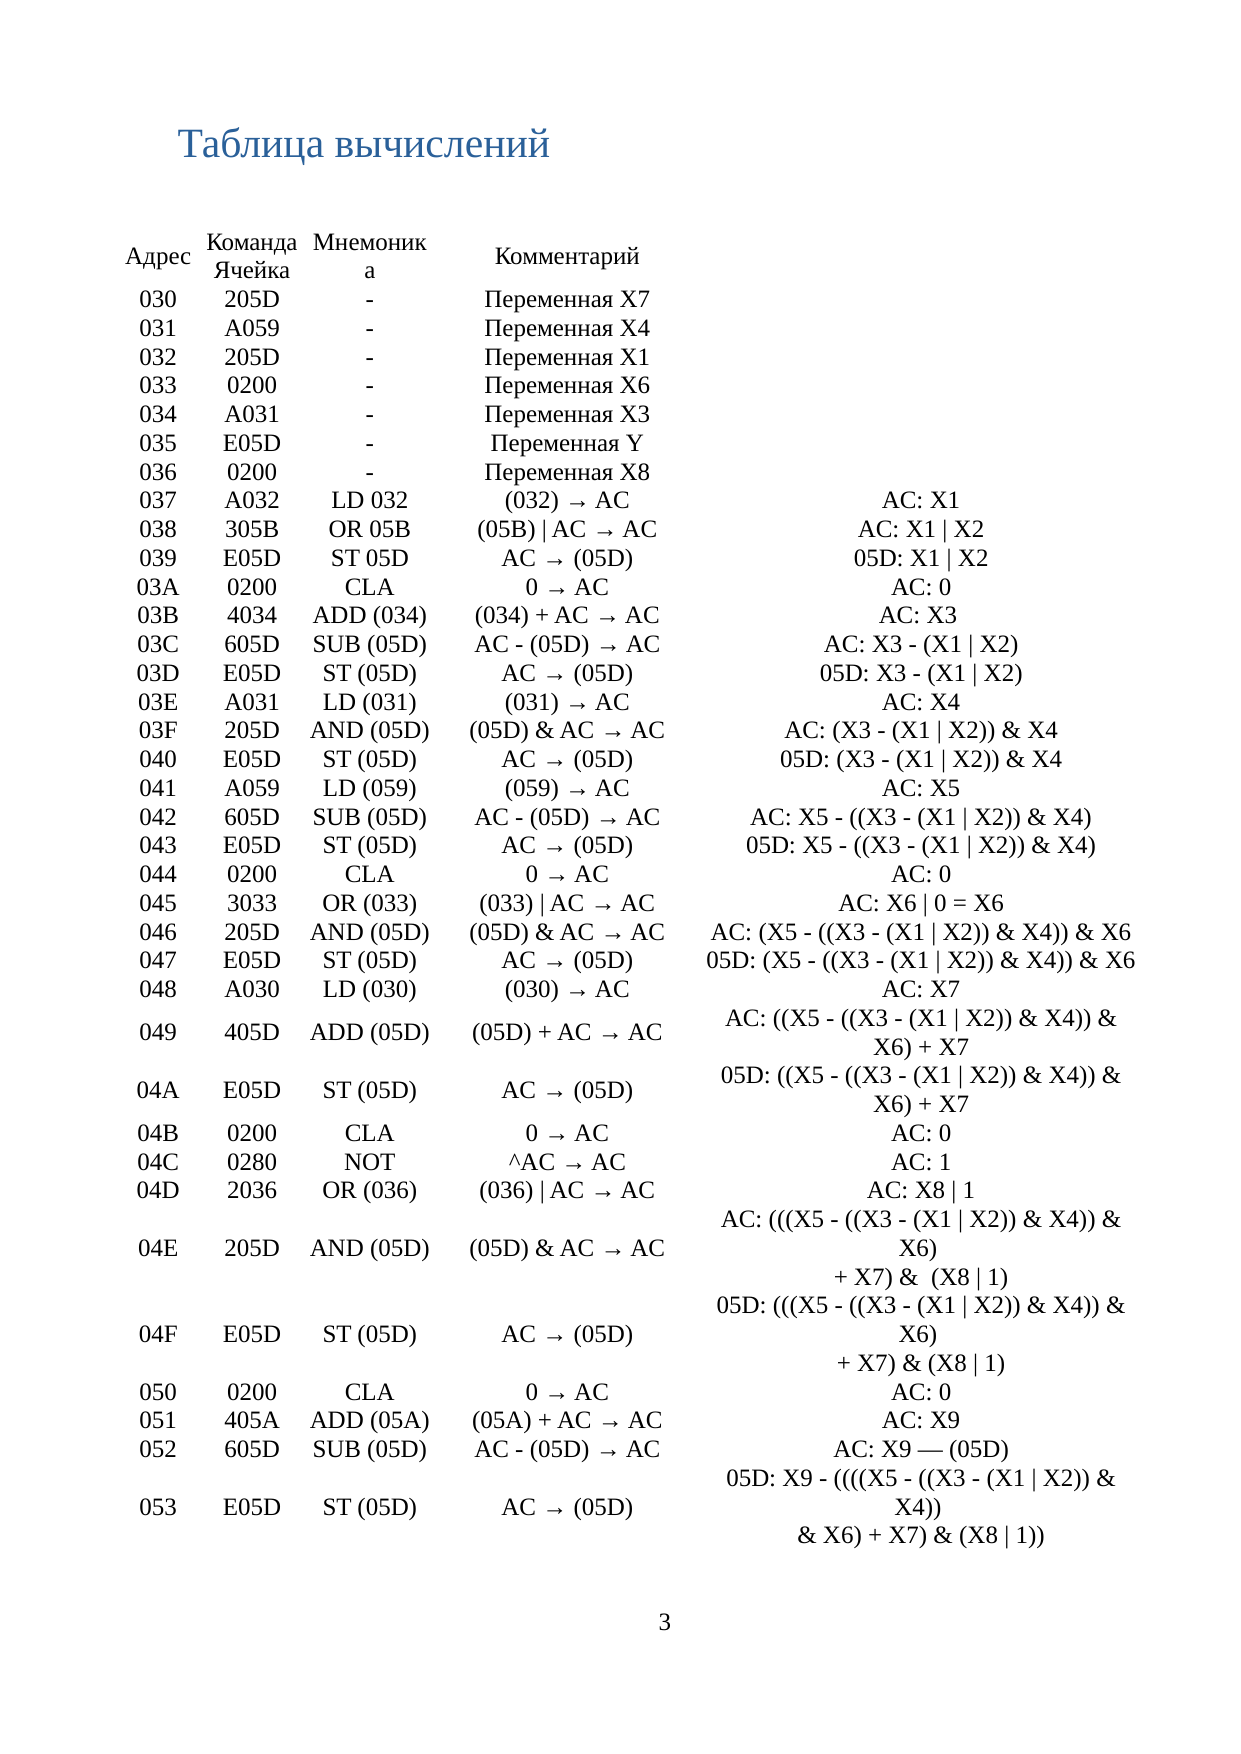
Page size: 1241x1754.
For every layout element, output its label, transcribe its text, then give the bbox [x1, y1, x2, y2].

table_cell E05D [198, 543, 306, 572]
table_cell 205D [198, 284, 306, 313]
table_cell AC: (X5 - ((X3 - (X1 | X2)) & X4)) & X6 [701, 917, 1141, 946]
table_cell AC: X4 [701, 687, 1141, 716]
table_cell (059) → AC [433, 773, 701, 802]
table_header Команда Ячейка [198, 227, 306, 284]
table_cell (031) → AC [433, 687, 701, 716]
table_cell A031 [198, 399, 306, 428]
table_cell 0200 [198, 859, 306, 888]
table_cell AC → (05D) [433, 946, 701, 974]
table_cell 605D [198, 629, 306, 658]
table_cell Переменная X6 [433, 371, 701, 399]
table_cell 605D [198, 1434, 306, 1463]
table_cell AC: X8 | 1 [701, 1176, 1141, 1204]
table_cell E05D [198, 1463, 306, 1549]
table_cell 03A [118, 572, 198, 601]
table_cell 035 [118, 428, 198, 457]
table_cell AC: X1 | X2 [701, 514, 1141, 543]
table_cell 0 → AC [433, 1118, 701, 1147]
table_cell 046 [118, 917, 198, 946]
table_cell 04F [118, 1291, 198, 1377]
table_cell CLA [306, 1377, 433, 1406]
table_cell AC → (05D) [433, 1463, 701, 1549]
table_cell AC → (05D) [433, 831, 701, 859]
table_cell 05D: (X5 - ((X3 - (X1 | X2)) & X4)) & X6 [701, 946, 1141, 974]
table_cell ^AC → AC [433, 1147, 701, 1176]
table_cell AC: X3 - (X1 | X2) [701, 629, 1141, 658]
table_cell (033) | AC → AC [433, 888, 701, 917]
table_cell AC → (05D) [433, 744, 701, 773]
table_cell OR (033) [306, 888, 433, 917]
table_cell CLA [306, 572, 433, 601]
table_cell [701, 428, 1141, 457]
table_cell 05D: X1 | X2 [701, 543, 1141, 572]
table_cell 03F [118, 716, 198, 744]
table_cell 038 [118, 514, 198, 543]
table_cell - [306, 342, 433, 371]
table_cell A059 [198, 773, 306, 802]
table_cell - [306, 399, 433, 428]
table_cell 4034 [198, 601, 306, 629]
table_cell A031 [198, 687, 306, 716]
table_cell 205D [198, 917, 306, 946]
table_header Адрес [118, 227, 198, 284]
table_cell 0200 [198, 1118, 306, 1147]
table_cell ST (05D) [306, 1291, 433, 1377]
table_cell LD (031) [306, 687, 433, 716]
table_cell ST (05D) [306, 744, 433, 773]
table_cell AC - (05D) → AC [433, 1434, 701, 1463]
table_cell 0200 [198, 1377, 306, 1406]
table_cell 052 [118, 1434, 198, 1463]
table_cell 041 [118, 773, 198, 802]
table_cell ADD (05A) [306, 1406, 433, 1434]
table_cell - [306, 428, 433, 457]
table_cell (05A) + AC → AC [433, 1406, 701, 1434]
table_cell 0200 [198, 457, 306, 486]
table_cell LD 032 [306, 486, 433, 514]
table_cell AC: 1 [701, 1147, 1141, 1176]
table_cell ST (05D) [306, 946, 433, 974]
table_cell [701, 284, 1141, 313]
table_header Комментарий [433, 227, 701, 284]
table_cell [701, 457, 1141, 486]
table_cell (05D) & AC → AC [433, 1204, 701, 1291]
table_cell ST (05D) [306, 1463, 433, 1549]
table_cell 033 [118, 371, 198, 399]
table_cell 04E [118, 1204, 198, 1291]
table_cell 05D: (X3 - (X1 | X2)) & X4 [701, 744, 1141, 773]
table_cell A059 [198, 313, 306, 342]
table_cell AC: X3 [701, 601, 1141, 629]
table_cell Переменная X3 [433, 399, 701, 428]
table_cell E05D [198, 744, 306, 773]
table_cell 0280 [198, 1147, 306, 1176]
table_cell 039 [118, 543, 198, 572]
table_cell Переменная X8 [433, 457, 701, 486]
table_cell AND (05D) [306, 1204, 433, 1291]
table_cell AC: X7 [701, 974, 1141, 1003]
table_cell 04A [118, 1061, 198, 1118]
table_cell 043 [118, 831, 198, 859]
table_cell (05D) + AC → AC [433, 1003, 701, 1061]
table_cell Переменная X7 [433, 284, 701, 313]
table_cell ST 05D [306, 543, 433, 572]
table_cell ST (05D) [306, 1061, 433, 1118]
table_cell E05D [198, 658, 306, 687]
table_cell - [306, 284, 433, 313]
table_cell LD (059) [306, 773, 433, 802]
table_cell 051 [118, 1406, 198, 1434]
table_cell AC: (X3 - (X1 | X2)) & X4 [701, 716, 1141, 744]
table_cell 031 [118, 313, 198, 342]
table_cell 034 [118, 399, 198, 428]
table_cell AC → (05D) [433, 543, 701, 572]
table_cell NOT [306, 1147, 433, 1176]
table_cell 405A [198, 1406, 306, 1434]
table_cell AC: 0 [701, 859, 1141, 888]
table_cell (05D) & AC → AC [433, 917, 701, 946]
table_cell AC: X9 [701, 1406, 1141, 1434]
table_cell 205D [198, 1204, 306, 1291]
table_cell 205D [198, 716, 306, 744]
table_cell (030) → AC [433, 974, 701, 1003]
table_cell 050 [118, 1377, 198, 1406]
table_cell AC: X6 | 0 = X6 [701, 888, 1141, 917]
table_cell AC: X9 — (05D) [701, 1434, 1141, 1463]
table_cell A032 [198, 486, 306, 514]
table_cell 03C [118, 629, 198, 658]
table_cell 032 [118, 342, 198, 371]
table_cell AC: ((X5 - ((X3 - (X1 | X2)) & X4)) & X6) + X7 [701, 1003, 1141, 1061]
table_cell 05D: X5 - ((X3 - (X1 | X2)) & X4) [701, 831, 1141, 859]
table_cell CLA [306, 1118, 433, 1147]
table_cell 047 [118, 946, 198, 974]
table_cell AC: X5 [701, 773, 1141, 802]
table_cell SUB (05D) [306, 802, 433, 831]
table_cell (05D) & AC → AC [433, 716, 701, 744]
table_cell 405D [198, 1003, 306, 1061]
table_cell [701, 313, 1141, 342]
subtitle Таблица вычислений [177, 118, 1152, 166]
table_cell 053 [118, 1463, 198, 1549]
table_cell AC: (((X5 - ((X3 - (X1 | X2)) & X4)) & X6) + X7) & (X8 | 1) [701, 1204, 1141, 1291]
table_cell 0 → AC [433, 1377, 701, 1406]
table_cell E05D [198, 1061, 306, 1118]
table_cell OR (036) [306, 1176, 433, 1204]
table_cell 305B [198, 514, 306, 543]
table_cell SUB (05D) [306, 629, 433, 658]
table_cell 05D: ((X5 - ((X3 - (X1 | X2)) & X4)) & X6) + X7 [701, 1061, 1141, 1118]
table_cell 0 → AC [433, 572, 701, 601]
table_cell ST (05D) [306, 831, 433, 859]
table_cell 3033 [198, 888, 306, 917]
table_cell - [306, 457, 433, 486]
table_cell 05D: X9 - ((((X5 - ((X3 - (X1 | X2)) & X4)) & X6) + X7) & (X8 | 1)) [701, 1463, 1141, 1549]
table_cell - [306, 371, 433, 399]
table_cell 2036 [198, 1176, 306, 1204]
table_cell 0200 [198, 371, 306, 399]
table_cell AC → (05D) [433, 658, 701, 687]
table_cell LD (030) [306, 974, 433, 1003]
table_cell ADD (034) [306, 601, 433, 629]
table_cell 044 [118, 859, 198, 888]
table_cell 042 [118, 802, 198, 831]
table_cell AC → (05D) [433, 1291, 701, 1377]
table_cell 045 [118, 888, 198, 917]
table_cell 03B [118, 601, 198, 629]
table_cell ST (05D) [306, 658, 433, 687]
table_cell 05D: (((X5 - ((X3 - (X1 | X2)) & X4)) & X6) + X7) & (X8 | 1) [701, 1291, 1141, 1377]
table_cell E05D [198, 831, 306, 859]
table_header Мнемоника [306, 227, 433, 284]
table_cell 03D [118, 658, 198, 687]
table_cell AND (05D) [306, 917, 433, 946]
table_cell [701, 342, 1141, 371]
table_cell 036 [118, 457, 198, 486]
table_cell CLA [306, 859, 433, 888]
table_cell A030 [198, 974, 306, 1003]
table_cell (036) | AC → AC [433, 1176, 701, 1204]
table_cell 0 → AC [433, 859, 701, 888]
table_cell E05D [198, 428, 306, 457]
table_cell (034) + AC → AC [433, 601, 701, 629]
table_cell 040 [118, 744, 198, 773]
table_cell 0200 [198, 572, 306, 601]
table_cell 04B [118, 1118, 198, 1147]
table_cell Переменная X4 [433, 313, 701, 342]
table_cell 605D [198, 802, 306, 831]
table_cell 04D [118, 1176, 198, 1204]
table_cell E05D [198, 946, 306, 974]
table_cell AC: 0 [701, 1377, 1141, 1406]
table_cell 030 [118, 284, 198, 313]
table_cell 049 [118, 1003, 198, 1061]
table_cell OR 05B [306, 514, 433, 543]
table_cell AC → (05D) [433, 1061, 701, 1118]
table_cell 03E [118, 687, 198, 716]
table_cell Переменная Y [433, 428, 701, 457]
table_header [701, 227, 1141, 284]
table_cell AC: X5 - ((X3 - (X1 | X2)) & X4) [701, 802, 1141, 831]
table_cell [701, 399, 1141, 428]
table_cell (05B) | AC → AC [433, 514, 701, 543]
table_cell AND (05D) [306, 716, 433, 744]
table_cell E05D [198, 1291, 306, 1377]
table_cell 205D [198, 342, 306, 371]
table_cell 04C [118, 1147, 198, 1176]
table_cell - [306, 313, 433, 342]
table_cell AC: X1 [701, 486, 1141, 514]
table_cell 037 [118, 486, 198, 514]
table_cell AC: 0 [701, 1118, 1141, 1147]
table_cell [701, 371, 1141, 399]
table_cell AC - (05D) → AC [433, 802, 701, 831]
table_cell 048 [118, 974, 198, 1003]
table_cell AC: 0 [701, 572, 1141, 601]
table_cell Переменная X1 [433, 342, 701, 371]
table_cell ADD (05D) [306, 1003, 433, 1061]
table_cell (032) → AC [433, 486, 701, 514]
table_cell AC - (05D) → AC [433, 629, 701, 658]
table_cell SUB (05D) [306, 1434, 433, 1463]
table_cell 05D: X3 - (X1 | X2) [701, 658, 1141, 687]
